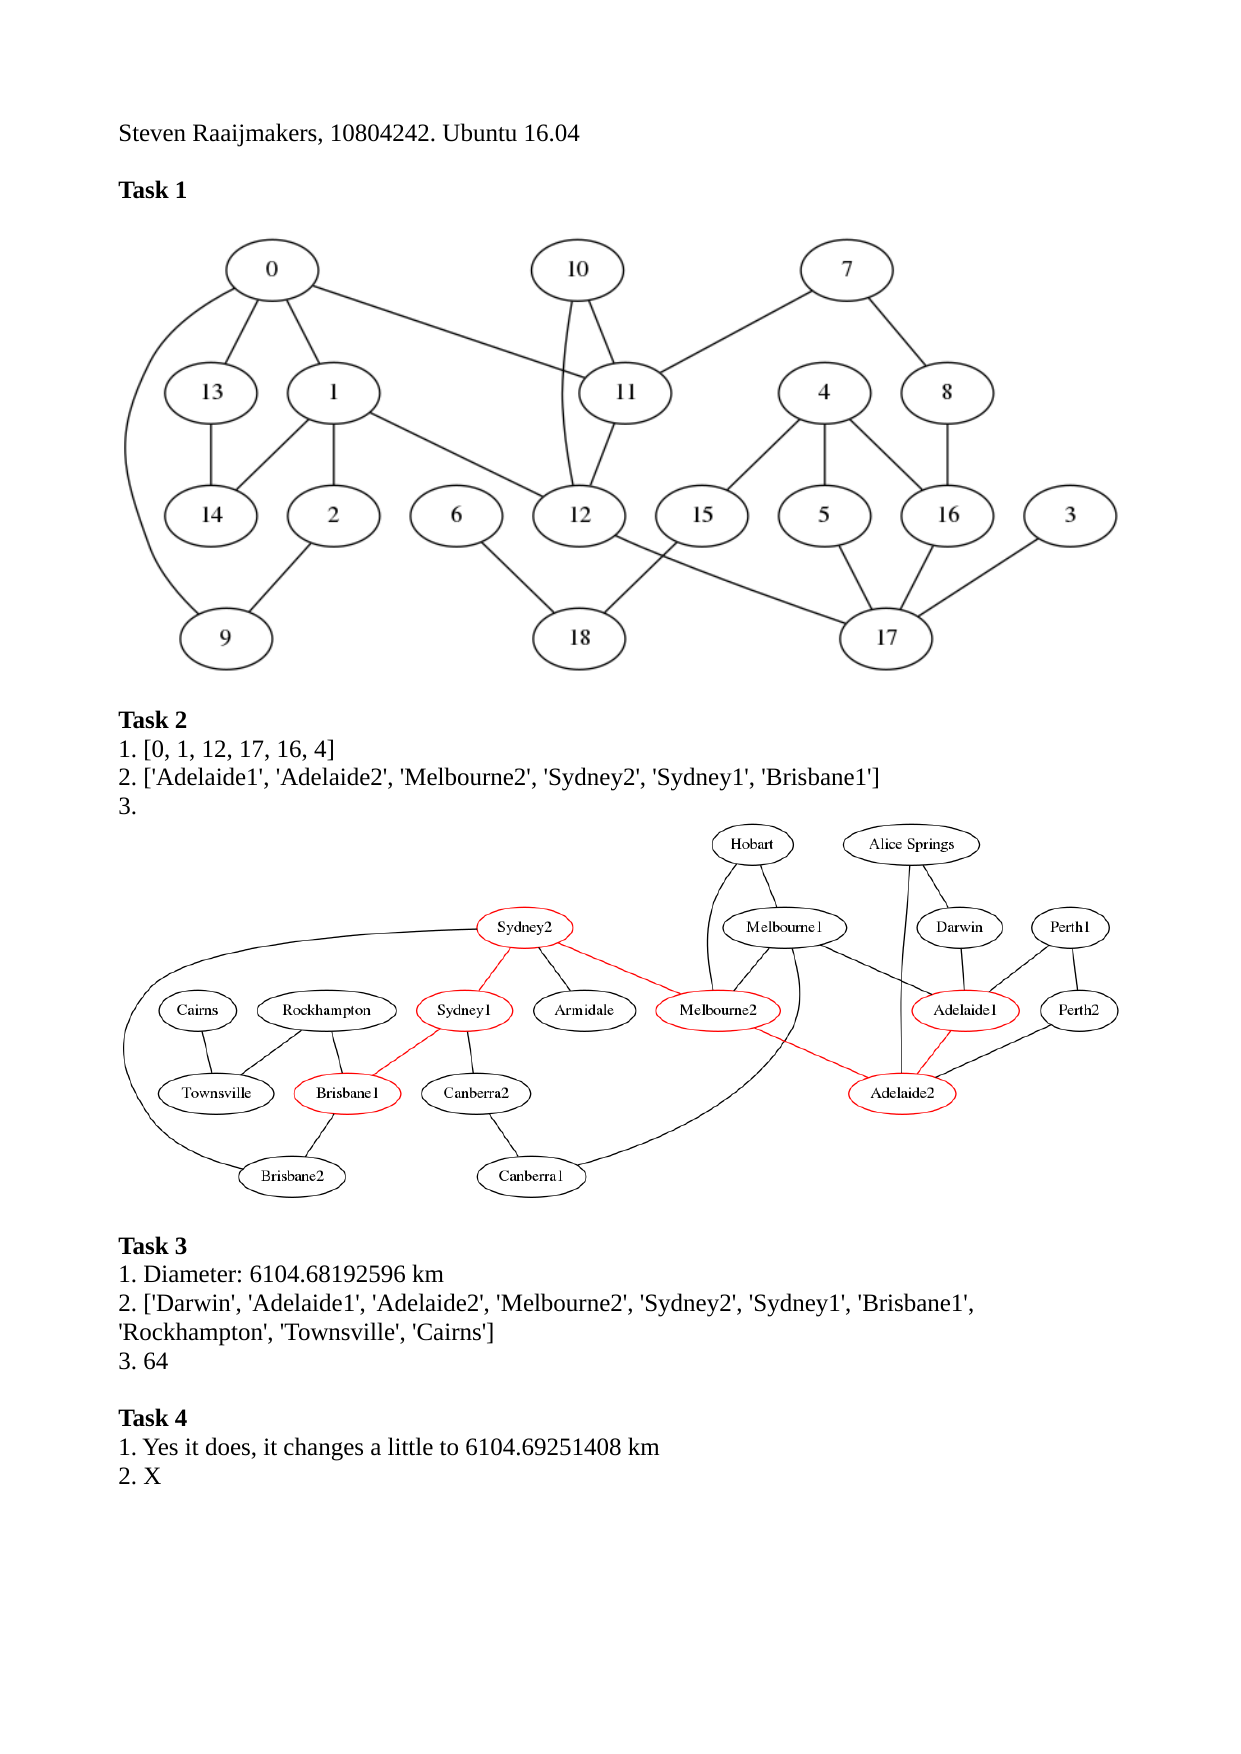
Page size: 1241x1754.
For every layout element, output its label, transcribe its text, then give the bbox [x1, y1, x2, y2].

text 2. ['Adelaide1', 'Adelaide2', 'Melbourne2', 'Sydney2', 'Sydney1', 'Brisbane1'] [118, 762, 1122, 791]
text 2. X [118, 1461, 1122, 1489]
text 3. 64 [118, 1346, 1122, 1374]
text Task 1 [118, 176, 1122, 204]
text Task 2 [118, 705, 1122, 734]
text 1. Yes it does, it changes a little to 6104.69251408 km [118, 1432, 1122, 1461]
text 1. [0, 1, 12, 17, 16, 4] [118, 734, 1122, 762]
text Steven Raaijmakers, 10804242. Ubuntu 16.04 [118, 118, 1122, 147]
text Task 3 [118, 1231, 1122, 1259]
text 3. [118, 791, 1122, 820]
text 2. ['Darwin', 'Adelaide1', 'Adelaide2', 'Melbourne2', 'Sydney2', 'Sydney1', 'Brisbane1', 'Rockhampton', 'Townsville', 'Cairns'] [118, 1288, 1122, 1346]
picture [118, 233, 1123, 677]
text ­ [118, 204, 1122, 233]
picture [118, 820, 1123, 1202]
text 1. Diameter: 6104.68192596 km [118, 1259, 1122, 1288]
text Task 4 [118, 1403, 1122, 1432]
